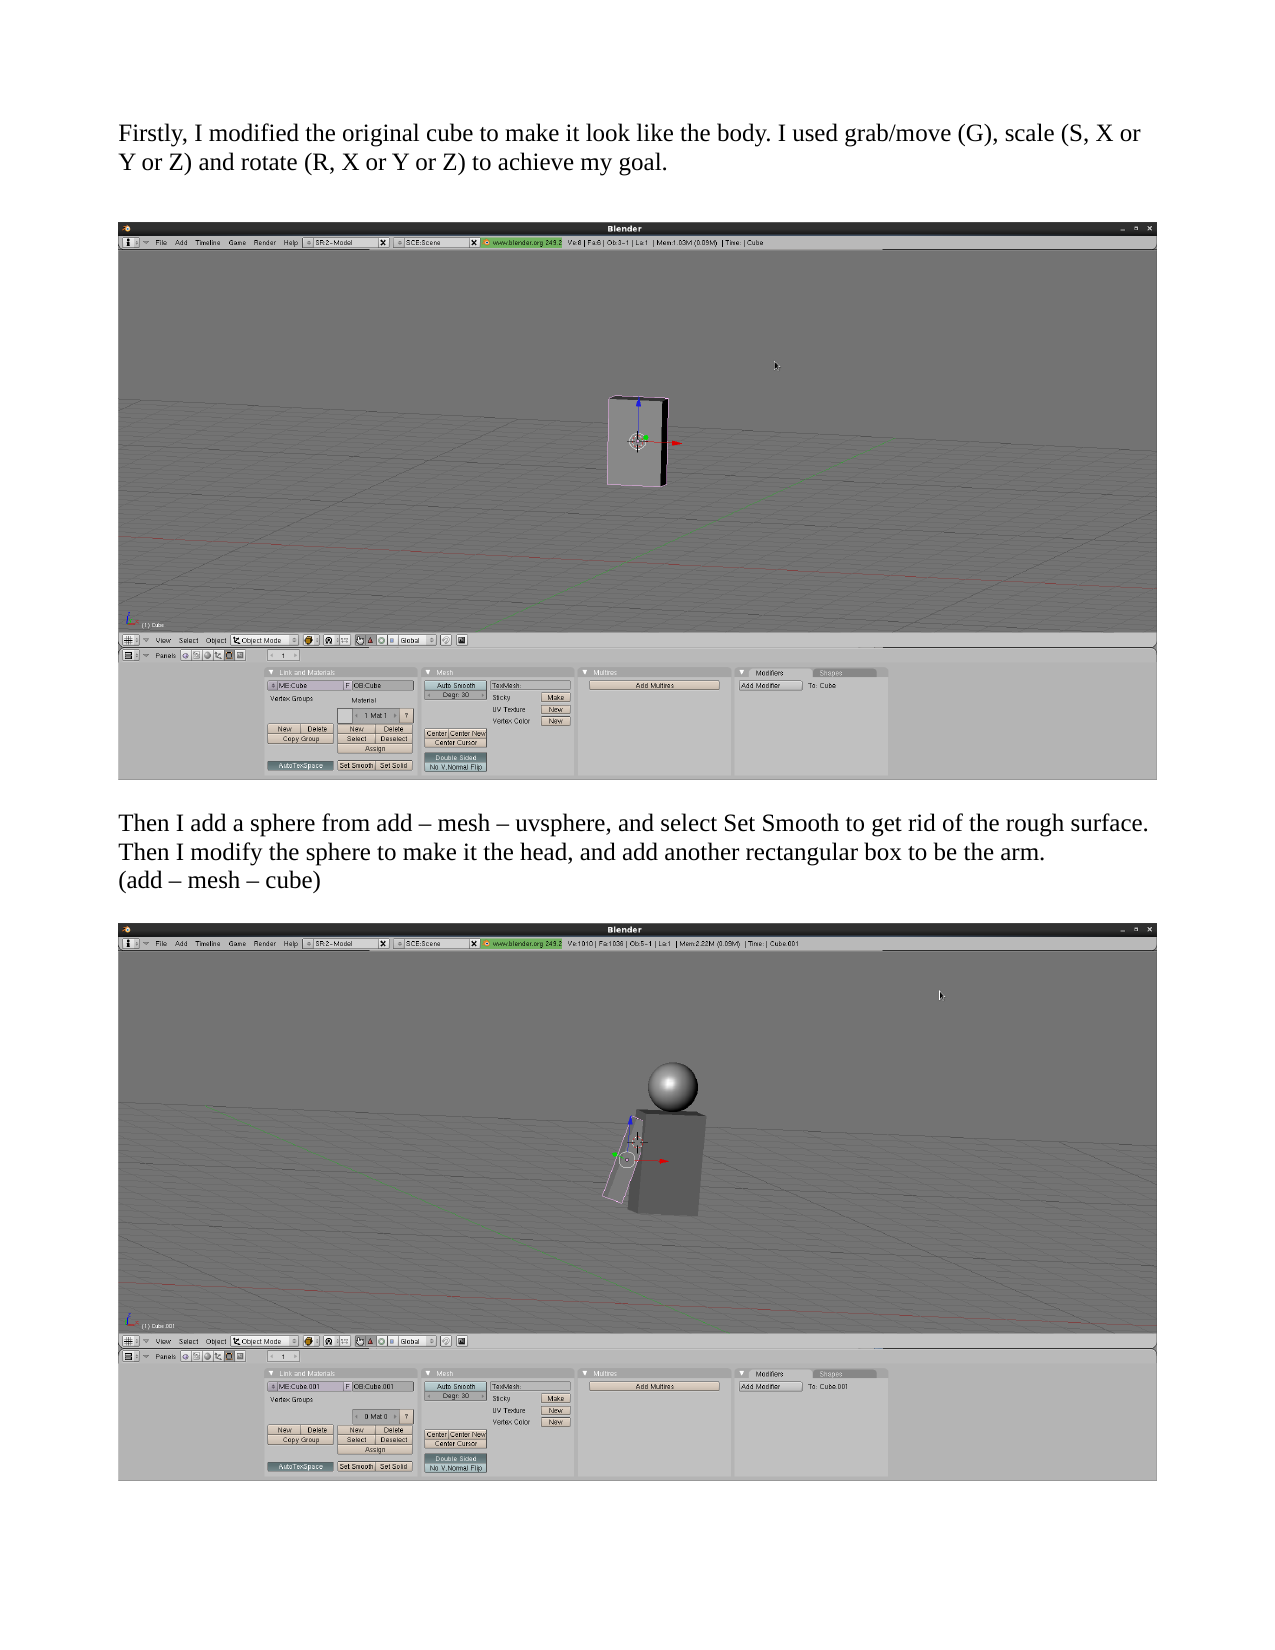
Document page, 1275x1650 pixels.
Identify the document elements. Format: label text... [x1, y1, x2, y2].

text Firstly, I modified the original cube to make it look like the body. I used grab/move (G), scale (S, X or Y or Z) and rotate (R, X or Y or Z) to achieve my goal. [118, 118, 1157, 176]
picture [118, 222, 1157, 780]
text Then I add a sphere from add – mesh – uvsphere, and select Set Smooth to get rid of the rough surface. Then I modify the sphere to make it the head, and add another rectangular box to be the arm. [118, 808, 1157, 866]
text (add – mesh – cube) [118, 866, 1157, 894]
picture [118, 923, 1157, 1481]
